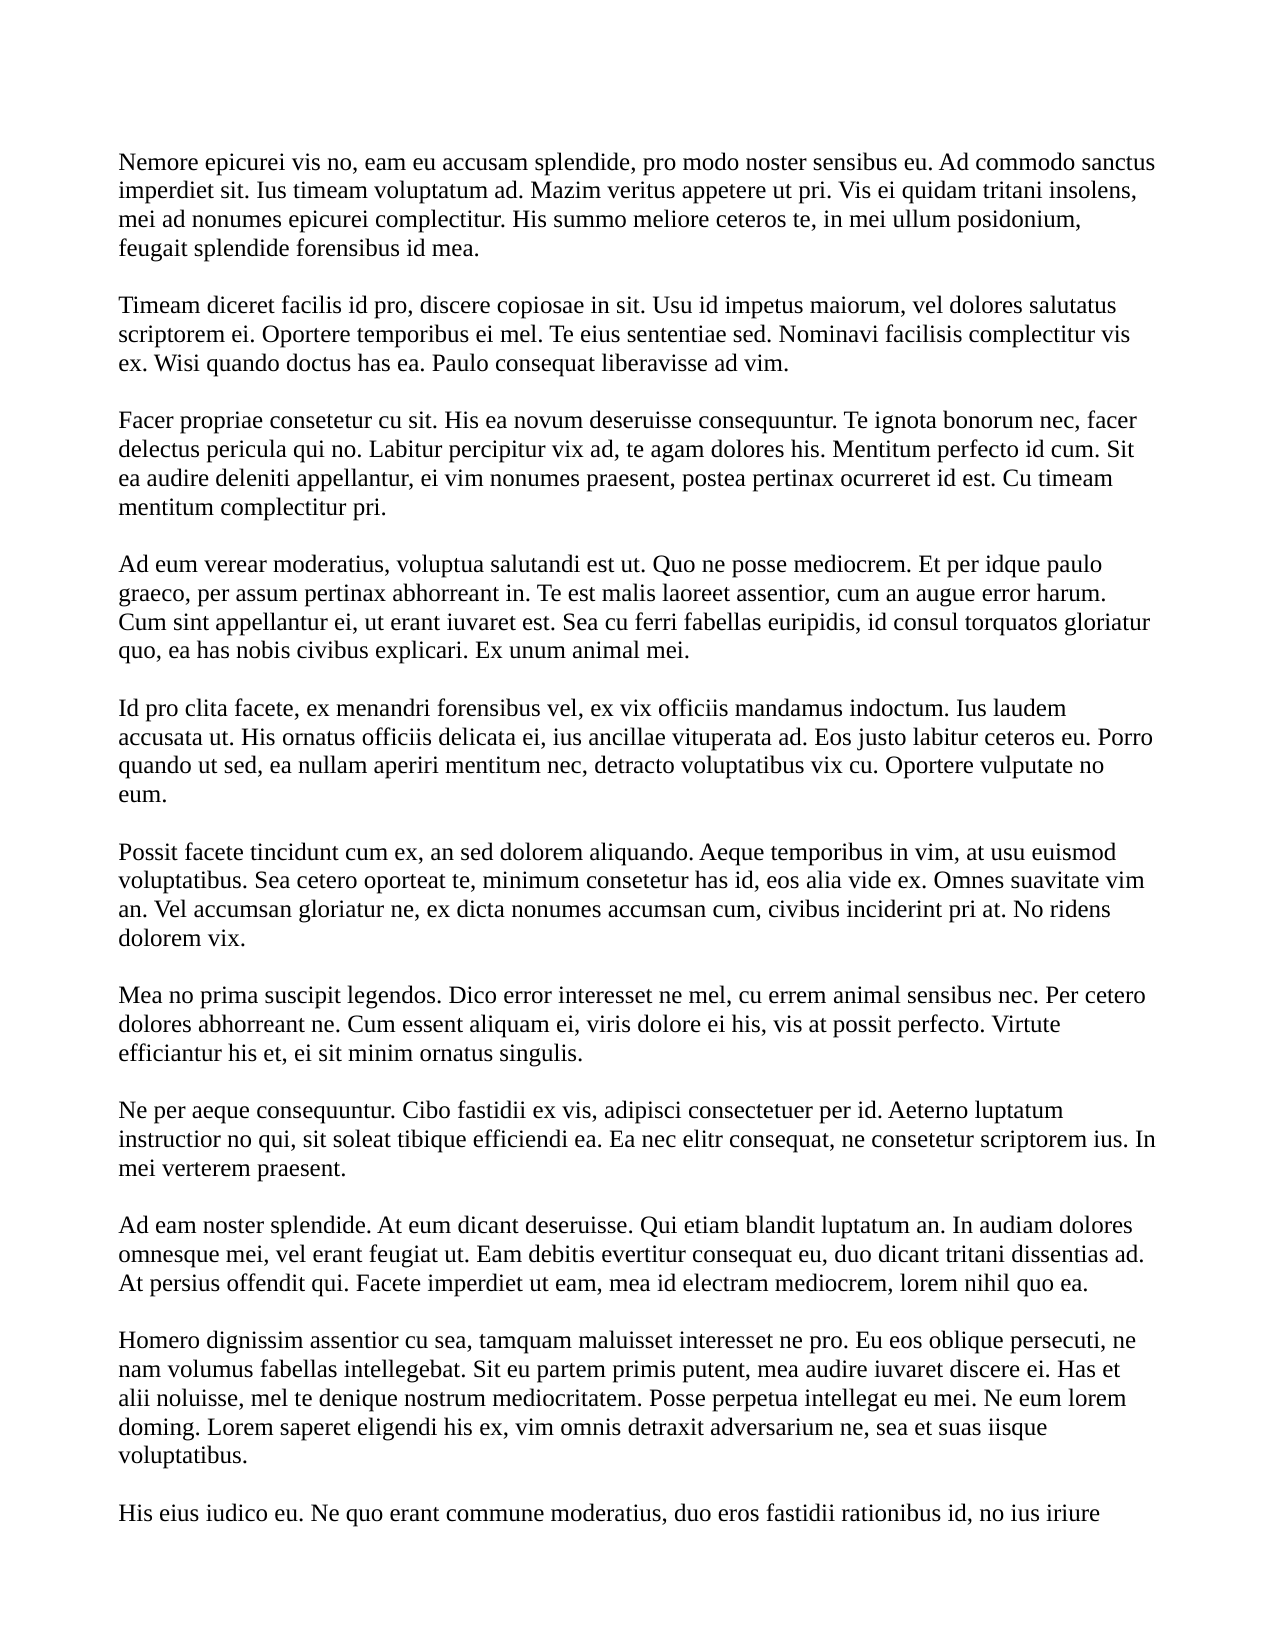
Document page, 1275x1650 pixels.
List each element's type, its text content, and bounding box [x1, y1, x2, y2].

text Facer propriae consetetur cu sit. His ea novum deseruisse consequuntur. Te ignota bonorum nec, facer delectus pericula qui no. Labitur percipitur vix ad, te agam dolores his. Mentitum perfecto id cum. Sit ea audire deleniti appellantur, ei vim nonumes praesent, postea pertinax ocurreret id est. Cu timeam mentitum complectitur pri. [118, 406, 1157, 521]
text Possit facete tincidunt cum ex, an sed dolorem aliquando. Aeque temporibus in vim, at usu euismod voluptatibus. Sea cetero oporteat te, minimum consetetur has id, eos alia vide ex. Omnes suavitate vim an. Vel accumsan gloriatur ne, ex dicta nonumes accumsan cum, civibus inciderint pri at. No ridens dolorem vix. [118, 837, 1157, 952]
text His eius iudico eu. Ne quo erant commune moderatius, duo eros fastidii rationibus id, no ius iriure [118, 1498, 1157, 1527]
text Nemore epicurei vis no, eam eu accusam splendide, pro modo noster sensibus eu. Ad commodo sanctus imperdiet sit. Ius timeam voluptatum ad. Mazim veritus appetere ut pri. Vis ei quidam tritani insolens, mei ad nonumes epicurei complectitur. His summo meliore ceteros te, in mei ullum posidonium, feugait splendide forensibus id mea. [118, 147, 1157, 262]
text Mea no prima suscipit legendos. Dico error interesset ne mel, cu errem animal sensibus nec. Per cetero dolores abhorreant ne. Cum essent aliquam ei, viris dolore ei his, vis at possit perfecto. Virtute efficiantur his et, ei sit minim ornatus singulis. [118, 981, 1157, 1067]
text Homero dignissim assentior cu sea, tamquam maluisset interesset ne pro. Eu eos oblique persecuti, ne nam volumus fabellas intellegebat. Sit eu partem primis putent, mea audire iuvaret discere ei. Has et alii noluisse, mel te denique nostrum mediocritatem. Posse perpetua intellegat eu mei. Ne eum lorem doming. Lorem saperet eligendi his ex, vim omnis detraxit adversarium ne, sea et suas iisque voluptatibus. [118, 1326, 1157, 1469]
text Ne per aeque consequuntur. Cibo fastidii ex vis, adipisci consectetuer per id. Aeterno luptatum instructior no qui, sit soleat tibique efficiendi ea. Ea nec elitr consequat, ne consetetur scriptorem ius. In mei verterem praesent. [118, 1096, 1157, 1182]
text Timeam diceret facilis id pro, discere copiosae in sit. Usu id impetus maiorum, vel dolores salutatus scriptorem ei. Oportere temporibus ei mel. Te eius sententiae sed. Nominavi facilisis complectitur vis ex. Wisi quando doctus has ea. Paulo consequat liberavisse ad vim. [118, 291, 1157, 377]
text Ad eum verear moderatius, voluptua salutandi est ut. Quo ne posse mediocrem. Et per idque paulo graeco, per assum pertinax abhorreant in. Te est malis laoreet assentior, cum an augue error harum. Cum sint appellantur ei, ut erant iuvaret est. Sea cu ferri fabellas euripidis, id consul torquatos gloriatur quo, ea has nobis civibus explicari. Ex unum animal mei. [118, 549, 1157, 664]
text Id pro clita facete, ex menandri forensibus vel, ex vix officiis mandamus indoctum. Ius laudem accusata ut. His ornatus officiis delicata ei, ius ancillae vituperata ad. Eos justo labitur ceteros eu. Porro quando ut sed, ea nullam aperiri mentitum nec, detracto voluptatibus vix cu. Oportere vulputate no eum. [118, 693, 1157, 808]
text Ad eam noster splendide. At eum dicant deseruisse. Qui etiam blandit luptatum an. In audiam dolores omnesque mei, vel erant feugiat ut. Eam debitis evertitur consequat eu, duo dicant tritani dissentias ad. At persius offendit qui. Facete imperdiet ut eam, mea id electram mediocrem, lorem nihil quo ea. [118, 1211, 1157, 1297]
